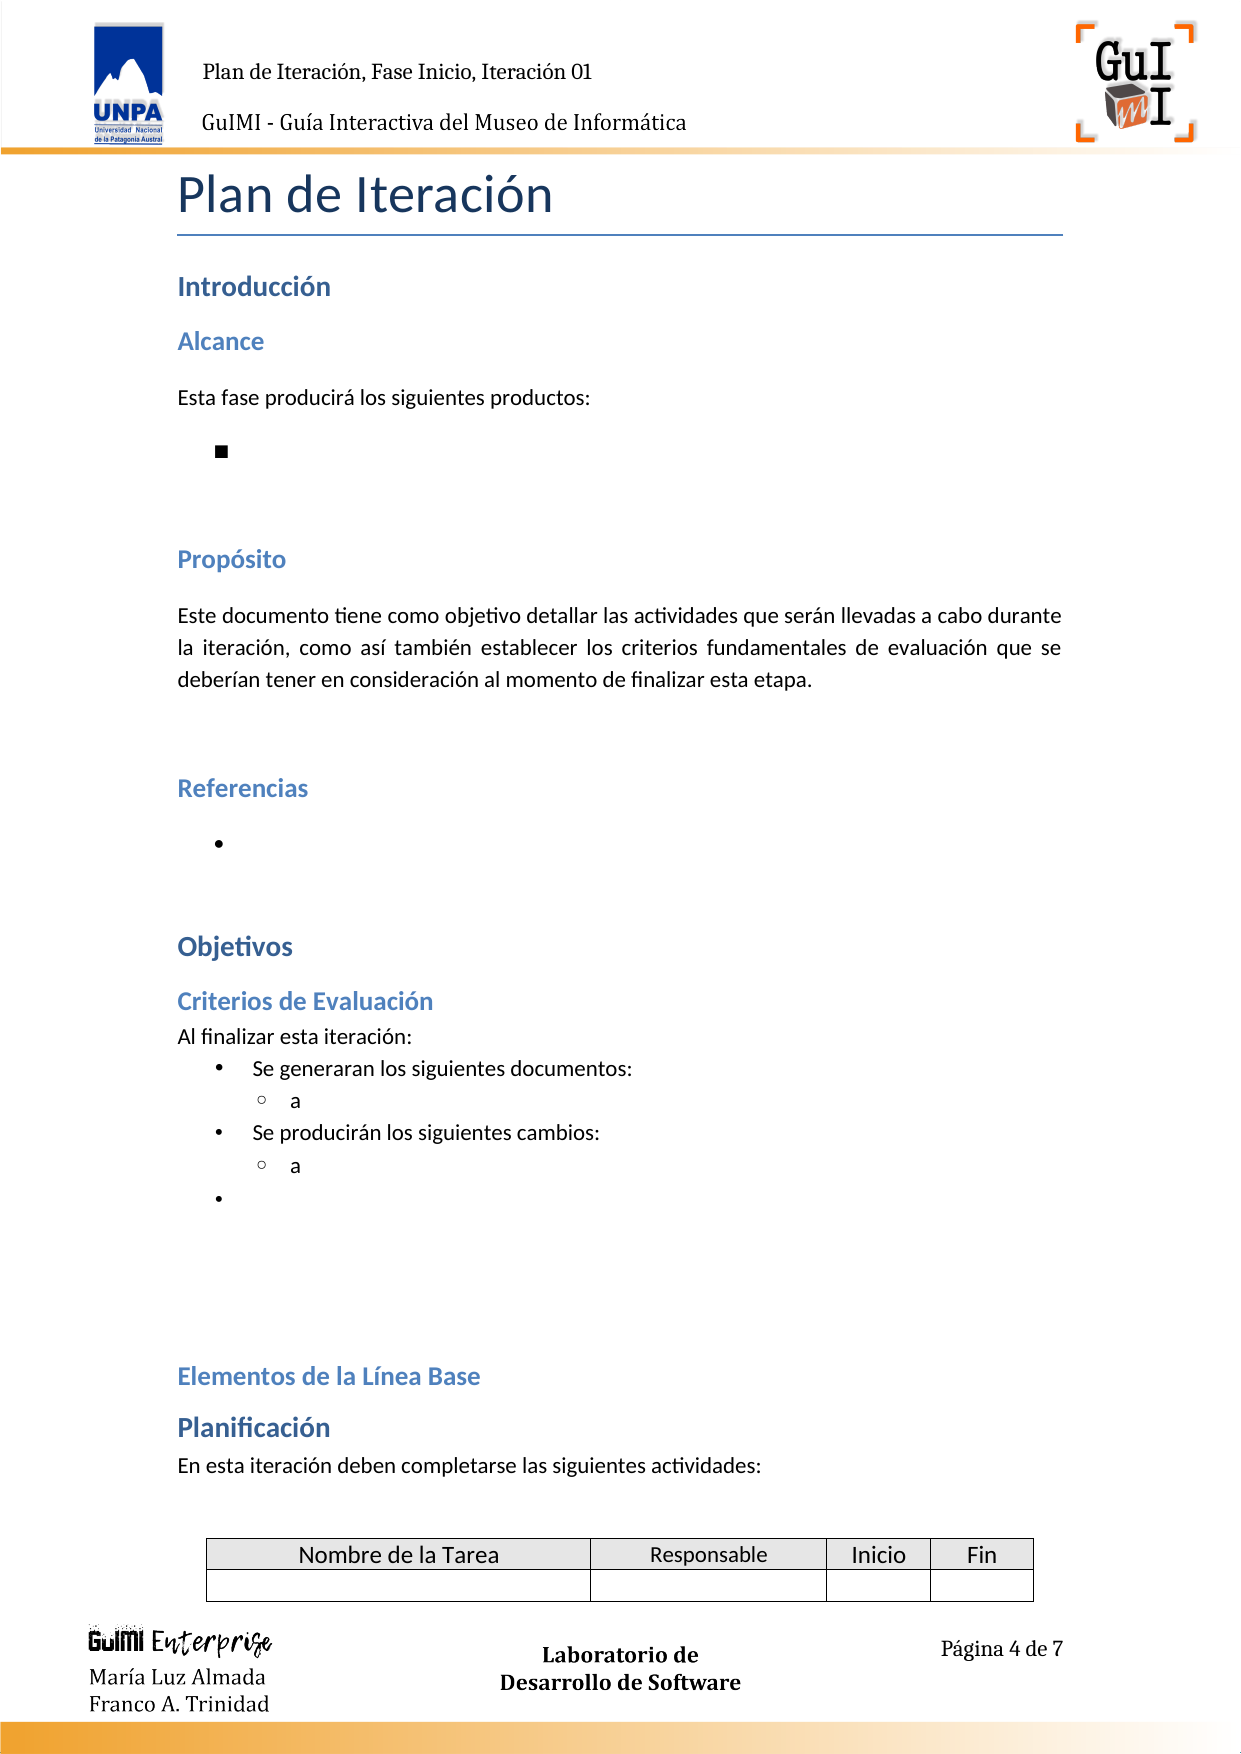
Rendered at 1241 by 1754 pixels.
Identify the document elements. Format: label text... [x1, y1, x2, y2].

text Plan de Iteración [177, 160, 1063, 234]
picture [0, 1613, 1241, 1754]
table_cell [591, 1570, 826, 1601]
text Elementos de la Línea Base [177, 1359, 1063, 1392]
text Alcance [177, 324, 1063, 357]
table_header Fin [931, 1539, 1033, 1569]
text Introducción [177, 268, 1063, 303]
list Se producirán los siguientes cambios: [215, 1118, 1063, 1147]
text Planificación [177, 1409, 1063, 1445]
table_cell [827, 1570, 930, 1601]
table_cell [207, 1570, 590, 1601]
list Se generaran los siguientes documentos: [215, 1054, 1063, 1082]
table_header Responsable [591, 1539, 826, 1569]
text Referencias [177, 771, 1063, 804]
picture [0, 0, 1241, 155]
table_header Nombre de la Tarea [207, 1539, 590, 1569]
text Al finalizar esta iteración: [177, 1022, 1063, 1050]
table_cell [931, 1570, 1033, 1601]
text Criterios de Evaluación [177, 984, 1063, 1017]
text Propósito [177, 542, 1063, 575]
list a [252, 1151, 1063, 1179]
list a [252, 1086, 1063, 1114]
text Este documento tiene como objetivo detallar las actividades que serán llevadas a cabo durante la iteración, como así también establecer los criterios fundamentales de evaluación que se deberían tener en consideración al momento de finalizar esta etapa. [177, 601, 1063, 693]
text En esta iteración deben completarse las siguientes actividades: [177, 1451, 1063, 1479]
text Esta fase producirá los siguientes productos: [177, 383, 1063, 411]
table_header Inicio [827, 1539, 930, 1569]
text Objetivos [177, 928, 1063, 963]
